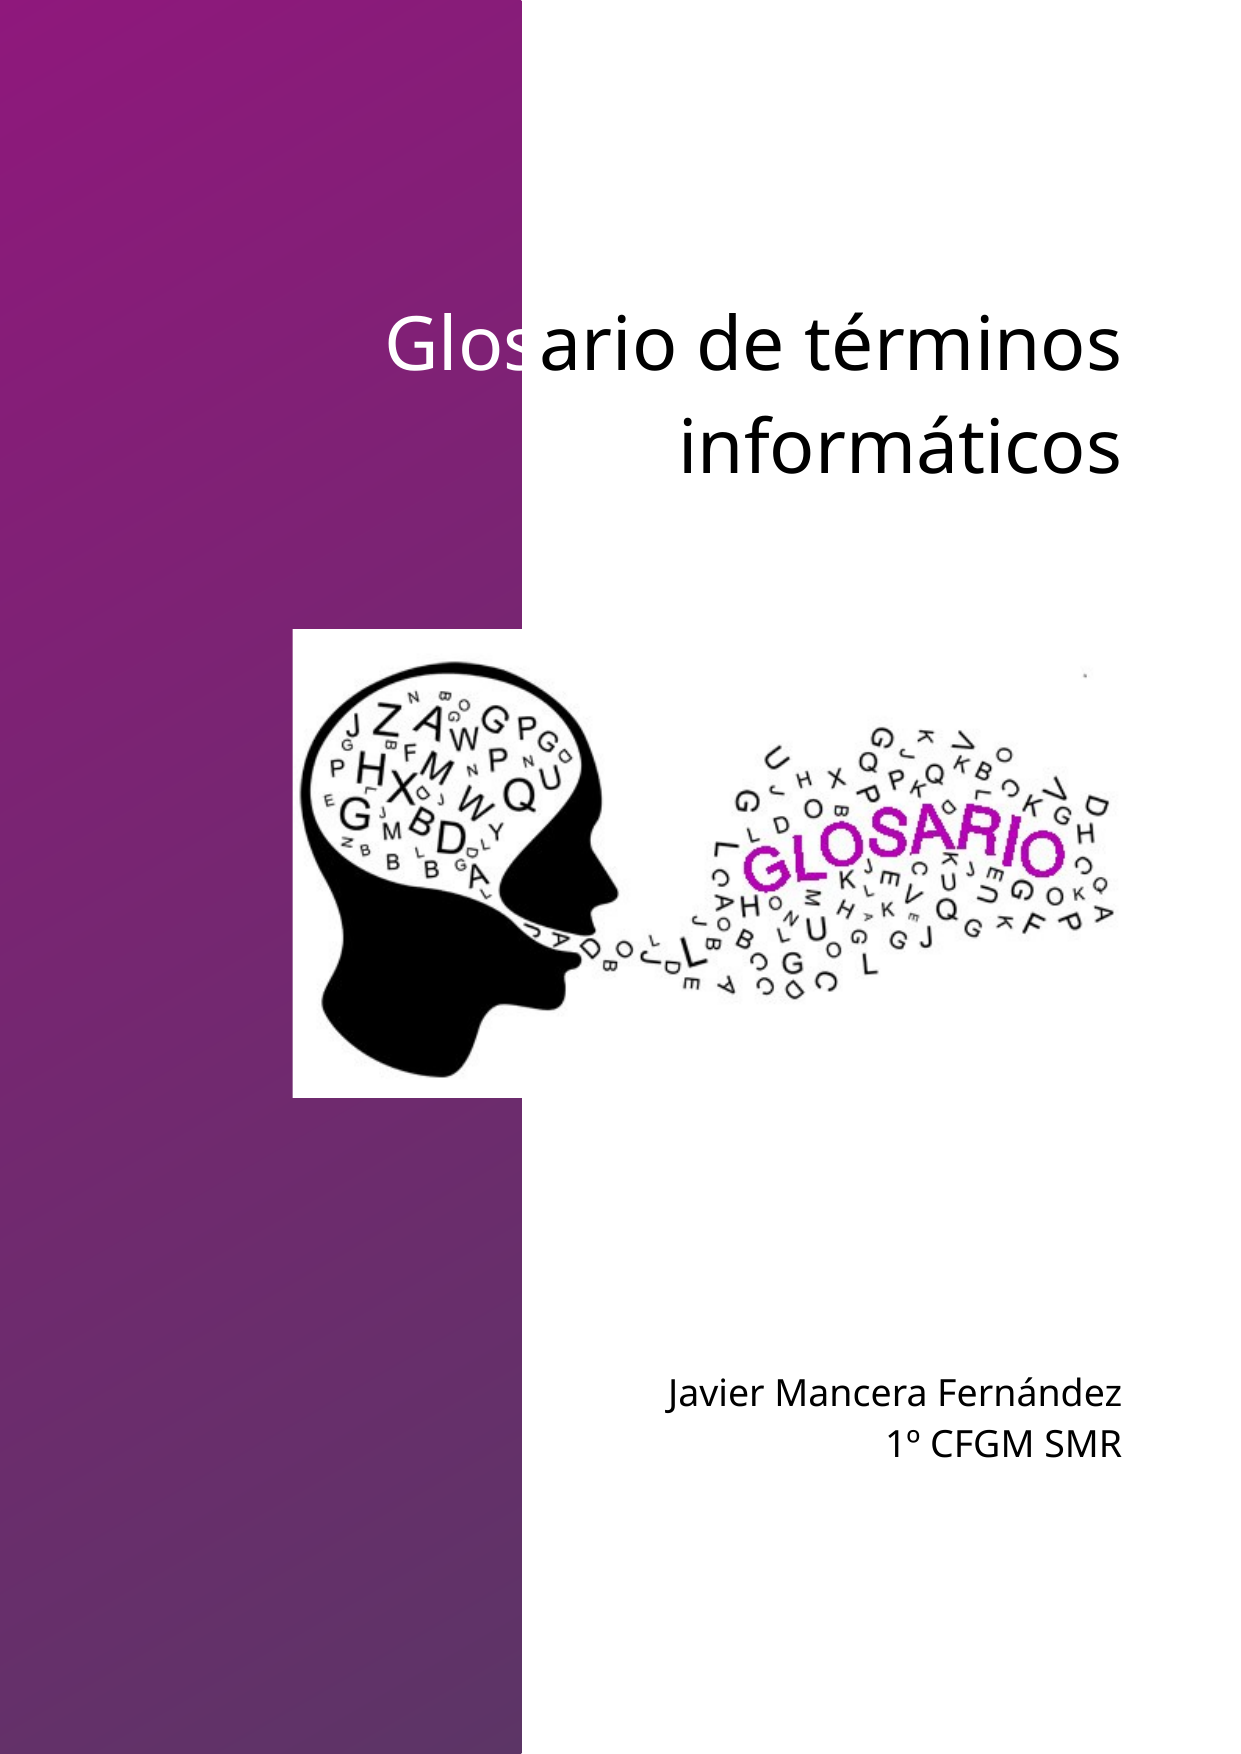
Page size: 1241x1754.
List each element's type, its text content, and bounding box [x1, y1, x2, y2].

text Glosario de términos [522, 291, 1122, 393]
picture [292, 629, 1123, 1098]
text Javier Mancera Fernández [522, 1366, 1122, 1417]
text informáticos [522, 393, 1122, 495]
text 1º CFGM SMR [522, 1417, 1122, 1468]
